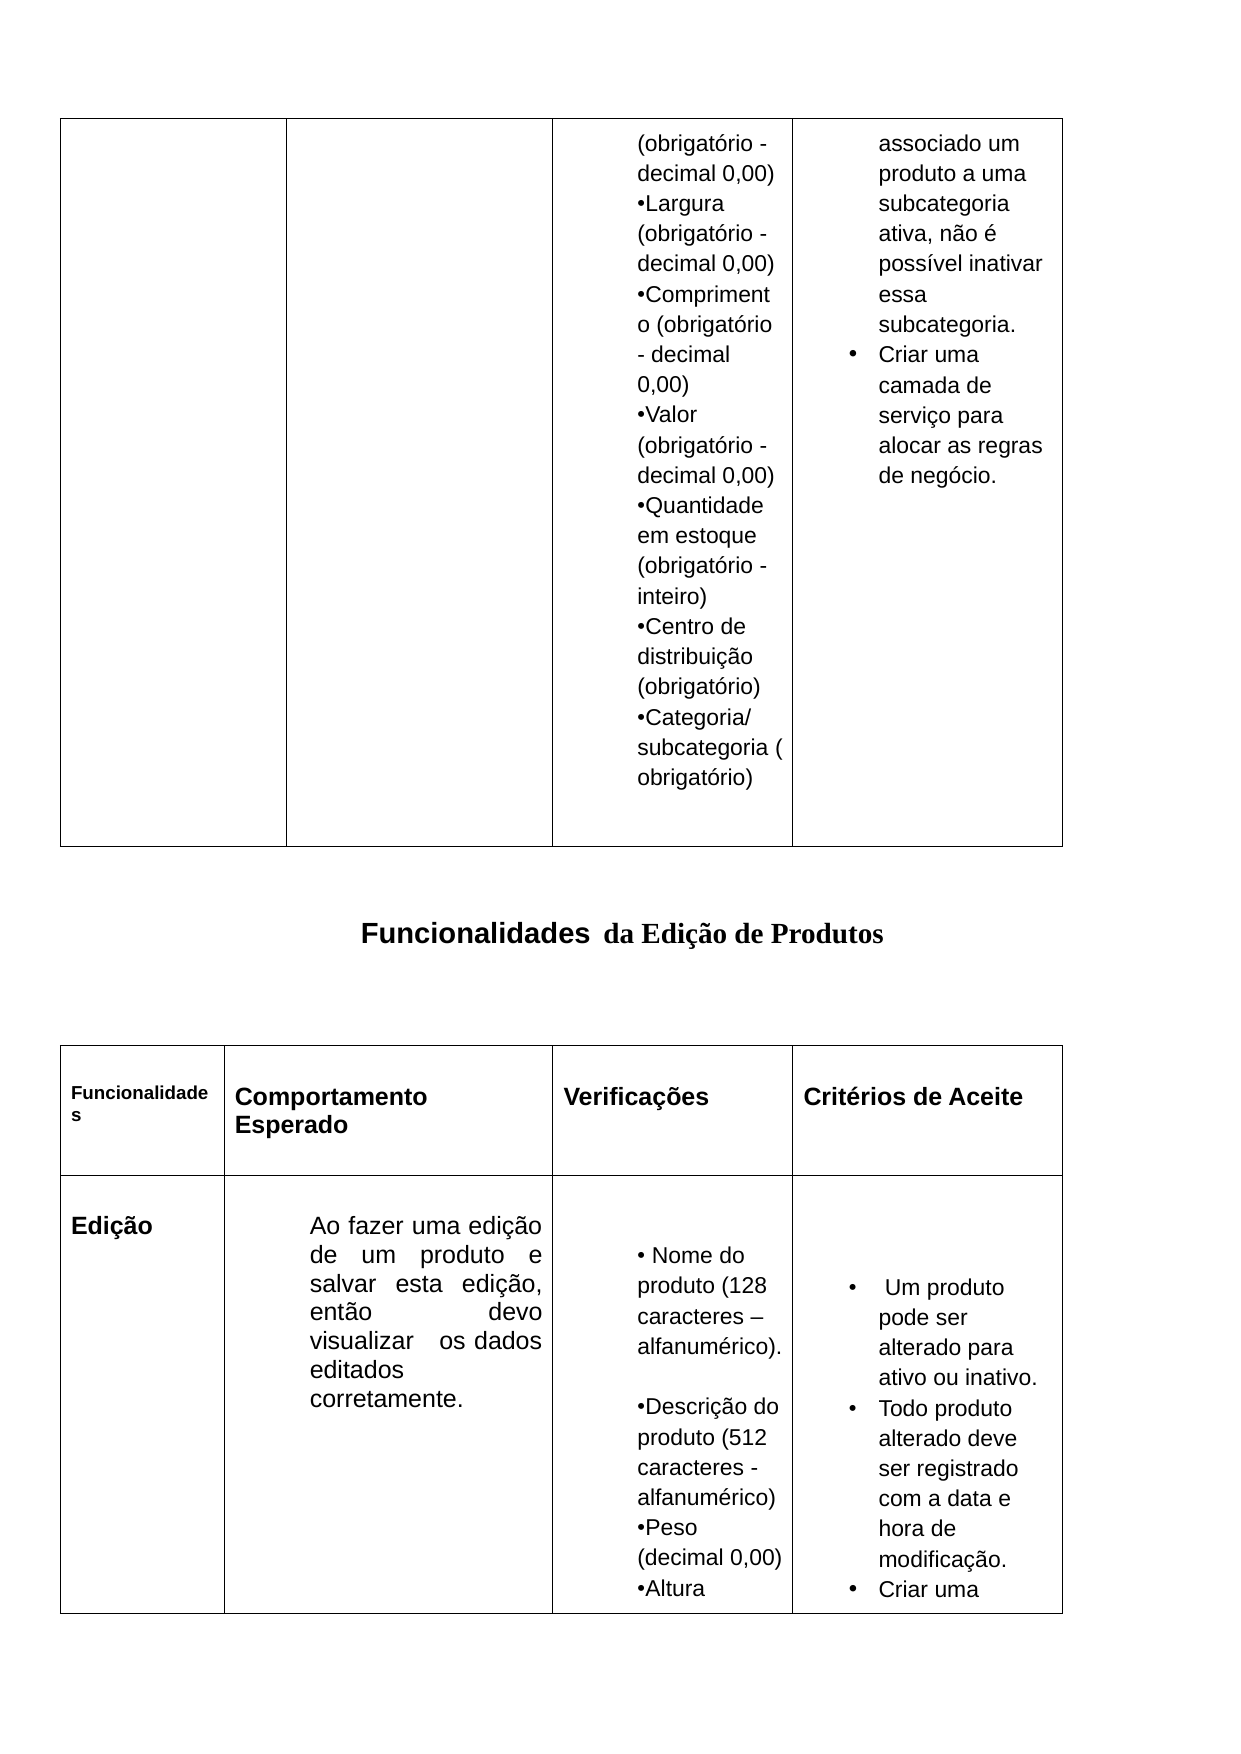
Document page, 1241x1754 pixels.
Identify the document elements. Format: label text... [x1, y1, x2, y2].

table_cell Ao fazer uma edição de um produto e salvar esta edição, então devo visualizar os dados editados corretamente. [225, 1176, 552, 1613]
table_cell Todo produto cadastrado deve ser registrado com o status de ativo. Todo produto cadastrado deve ser registrado com a data e hora de criação. Não é possível cadastrar o produto em uma categoria e subcategoria inativa. Uma vez associado um produto a uma subcategoria ativa, não é possível inativar essa subcategoria. Criar uma camada de serviço para alocar as regras de negócio. [793, 119, 1062, 846]
table_cell Nome do produto (128 caracteres – alfanumérico). Descrição do produto (512 caracteres - alfanumérico) Peso (decimal 0,00) Altura (decimal 0,00) Largura (decimal 0,00) Comprimento (decimal 0,00) Valor (decimal 0,00) Quantidade em estoque (inteiro) Centro de distribuição Categoria/subcategoria Status [553, 1176, 792, 1613]
table_cell Nome do produto (obrigatório - 128 caracteres – alfanumérico). Descrição do produto (obrigatório - 512 caracteres - alfanumérico) Peso (obrigatório - decimal 0,00) Altura (obrigatório - decimal 0,00) Largura (obrigatório - decimal 0,00) Comprimento (obrigatório - decimal 0,00) Valor (obrigatório - decimal 0,00) Quantidade em estoque (obrigatório - inteiro) Centro de distribuição (obrigatório) Categoria/subcategoria (obrigatório) [553, 119, 792, 846]
table_cell [287, 119, 552, 846]
table_cell Edição [61, 1176, 224, 1613]
text Funcionalidades da Edição de Produtos [118, 897, 1122, 954]
table_header Critérios de Aceite [793, 1046, 1062, 1175]
table_header Funcionalidades [61, 1046, 224, 1175]
table_cell Um produto pode ser alterado para ativo ou inativo. Todo produto alterado deve ser registrado com a data e hora de modificação. Criar uma camada de serviço para alocar as regras de negócio. [793, 1176, 1062, 1613]
table_header Comportamento Esperado [225, 1046, 552, 1175]
table_header Verificações [553, 1046, 792, 1175]
table_cell [61, 119, 286, 846]
